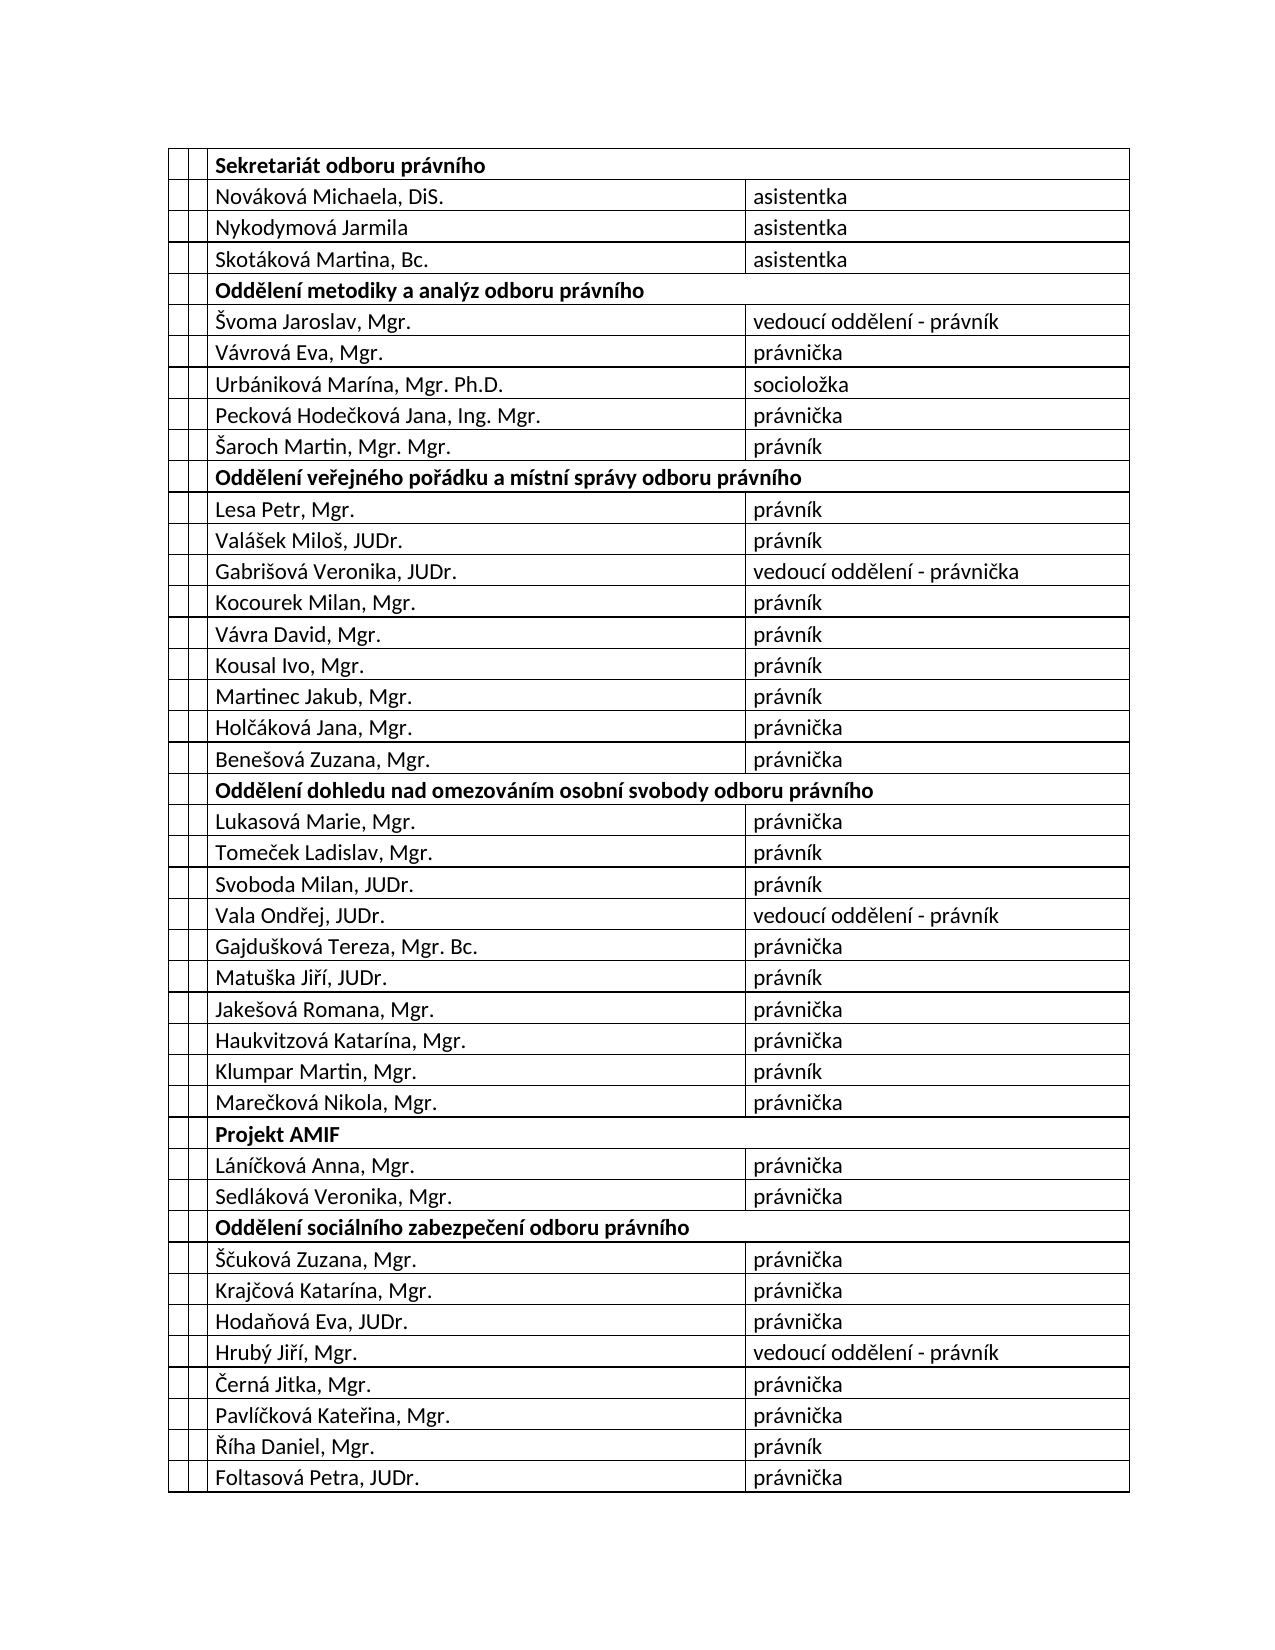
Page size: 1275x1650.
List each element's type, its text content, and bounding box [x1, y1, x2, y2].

table_cell [169, 618, 188, 648]
table_cell Černá Jitka, Mgr. [208, 1368, 745, 1398]
table_cell Haukvitzová Katarína, Mgr. [208, 1024, 745, 1054]
table_cell [169, 680, 188, 710]
table_cell právník [746, 680, 1129, 710]
table_cell Klumpar Martin, Mgr. [208, 1055, 745, 1085]
table_cell Gabrišová Veronika, JUDr. [208, 555, 745, 585]
table_cell [189, 743, 207, 773]
table_cell [189, 805, 207, 835]
table_cell Projekt AMIF [208, 1118, 1129, 1148]
table_cell [169, 961, 188, 991]
table_cell [189, 555, 207, 585]
table_cell Šaroch Martin, Mgr. Mgr. [208, 430, 745, 460]
table_cell Švoma Jaroslav, Mgr. [208, 305, 745, 335]
table_cell vedoucí oddělení - právník [746, 899, 1129, 929]
table_cell [169, 930, 188, 960]
table_cell [169, 430, 188, 460]
table_cell právník [746, 1430, 1129, 1460]
table_cell [169, 336, 188, 366]
table_cell Sekretariát odboru právního [208, 149, 1129, 179]
table_cell právnička [746, 336, 1129, 366]
table_cell [189, 1305, 207, 1335]
table_cell právník [746, 493, 1129, 523]
table_cell [189, 1180, 207, 1210]
table_cell [189, 899, 207, 929]
table_cell právnička [746, 930, 1129, 960]
table_cell [169, 1336, 188, 1366]
table_cell [169, 524, 188, 554]
table_cell právnička [746, 399, 1129, 429]
table_cell [189, 1430, 207, 1460]
table_cell [189, 461, 207, 491]
table_cell [169, 1399, 188, 1429]
table_cell Urbániková Marína, Mgr. Ph.D. [208, 368, 745, 398]
table_cell [169, 711, 188, 741]
table_cell [189, 1149, 207, 1179]
table_cell [189, 618, 207, 648]
table_cell právník [746, 649, 1129, 679]
table_cell [169, 305, 188, 335]
table_cell Oddělení dohledu nad omezováním osobní svobody odboru právního [208, 774, 1129, 804]
table_cell [169, 899, 188, 929]
table_cell právník [746, 1055, 1129, 1085]
table_cell [169, 1118, 188, 1148]
table_cell Hodaňová Eva, JUDr. [208, 1305, 745, 1335]
table_cell právnička [746, 1180, 1129, 1210]
table_cell Matuška Jiří, JUDr. [208, 961, 745, 991]
table_cell [189, 430, 207, 460]
table_cell Ščuková Zuzana, Mgr. [208, 1243, 745, 1273]
table_cell [169, 1211, 188, 1241]
table_cell právnička [746, 1305, 1129, 1335]
table_cell [189, 586, 207, 616]
table_cell právník [746, 868, 1129, 898]
table_cell [189, 1243, 207, 1273]
table_cell Vávra David, Mgr. [208, 618, 745, 648]
table_cell právník [746, 961, 1129, 991]
table_cell [189, 1211, 207, 1241]
table_cell Benešová Zuzana, Mgr. [208, 743, 745, 773]
table_cell právnička [746, 1086, 1129, 1116]
table_cell [169, 1305, 188, 1335]
table_cell Říha Daniel, Mgr. [208, 1430, 745, 1460]
table_cell právnička [746, 1274, 1129, 1304]
table_cell právnička [746, 1461, 1129, 1491]
table_cell [189, 711, 207, 741]
table_cell právník [746, 586, 1129, 616]
table_cell [169, 1430, 188, 1460]
table_cell právnička [746, 1368, 1129, 1398]
table_cell [169, 1461, 188, 1491]
table_cell vedoucí oddělení - právnička [746, 555, 1129, 585]
table_cell [189, 993, 207, 1023]
table_cell [189, 524, 207, 554]
table_cell právnička [746, 1243, 1129, 1273]
table_cell Vávrová Eva, Mgr. [208, 336, 745, 366]
table_cell [189, 274, 207, 304]
table_cell právnička [746, 711, 1129, 741]
table_cell [189, 1461, 207, 1491]
table_cell [169, 368, 188, 398]
table_cell právnička [746, 805, 1129, 835]
table_cell [189, 961, 207, 991]
table_cell [169, 493, 188, 523]
table_cell [169, 586, 188, 616]
table_cell [169, 1274, 188, 1304]
table_cell Pecková Hodečková Jana, Ing. Mgr. [208, 399, 745, 429]
table_cell [189, 1274, 207, 1304]
table_cell [169, 1055, 188, 1085]
table_cell Jakešová Romana, Mgr. [208, 993, 745, 1023]
table_cell [169, 555, 188, 585]
table_cell právnička [746, 1399, 1129, 1429]
table_cell Oddělení metodiky a analýz odboru právního [208, 274, 1129, 304]
table_cell [169, 1149, 188, 1179]
table_cell vedoucí oddělení - právník [746, 305, 1129, 335]
table_cell asistentka [746, 180, 1129, 210]
table_cell Krajčová Katarína, Mgr. [208, 1274, 745, 1304]
table_cell asistentka [746, 211, 1129, 241]
table_cell vedoucí oddělení - právník [746, 1336, 1129, 1366]
table_cell Tomeček Ladislav, Mgr. [208, 836, 745, 866]
table_cell [169, 743, 188, 773]
table_cell [169, 649, 188, 679]
table_cell socioložka [746, 368, 1129, 398]
table_cell [169, 836, 188, 866]
table_cell [189, 649, 207, 679]
table_cell [189, 868, 207, 898]
table_cell [189, 836, 207, 866]
table_cell [189, 1368, 207, 1398]
table_cell právník [746, 524, 1129, 554]
table_cell [169, 461, 188, 491]
table_cell [189, 1336, 207, 1366]
table_cell Lukasová Marie, Mgr. [208, 805, 745, 835]
table_cell [189, 930, 207, 960]
table_cell [189, 680, 207, 710]
table_cell Holčáková Jana, Mgr. [208, 711, 745, 741]
table_cell [169, 180, 188, 210]
table_cell [189, 1086, 207, 1116]
table_cell [189, 368, 207, 398]
table_cell právník [746, 836, 1129, 866]
table_cell Valášek Miloš, JUDr. [208, 524, 745, 554]
table_cell [169, 274, 188, 304]
table_cell [169, 243, 188, 273]
table_cell [189, 211, 207, 241]
table_cell [189, 1118, 207, 1148]
table_cell právnička [746, 993, 1129, 1023]
table_cell Nováková Michaela, DiS. [208, 180, 745, 210]
table_cell Gajdušková Tereza, Mgr. Bc. [208, 930, 745, 960]
table_cell Skotáková Martina, Bc. [208, 243, 745, 273]
table_cell [189, 399, 207, 429]
table_cell Oddělení sociálního zabezpečení odboru právního [208, 1211, 1129, 1241]
table_cell Oddělení veřejného pořádku a místní správy odboru právního [208, 461, 1129, 491]
table_cell Nykodymová Jarmila [208, 211, 745, 241]
table_cell [189, 1399, 207, 1429]
table_cell [189, 149, 207, 179]
table_cell [169, 149, 188, 179]
table_cell [169, 1180, 188, 1210]
table_cell [189, 1055, 207, 1085]
table_cell [169, 1243, 188, 1273]
table_cell [169, 211, 188, 241]
table_cell Lesa Petr, Mgr. [208, 493, 745, 523]
table_cell právnička [746, 1149, 1129, 1179]
table_cell [189, 774, 207, 804]
table_cell [189, 493, 207, 523]
table_cell asistentka [746, 243, 1129, 273]
table_cell Marečková Nikola, Mgr. [208, 1086, 745, 1116]
table_cell právnička [746, 743, 1129, 773]
table_cell Kousal Ivo, Mgr. [208, 649, 745, 679]
table_cell Foltasová Petra, JUDr. [208, 1461, 745, 1491]
table_cell [169, 993, 188, 1023]
table_cell Pavlíčková Kateřina, Mgr. [208, 1399, 745, 1429]
table_cell Hrubý Jiří, Mgr. [208, 1336, 745, 1366]
table_cell [169, 399, 188, 429]
table_cell [189, 336, 207, 366]
table_cell právník [746, 618, 1129, 648]
table_cell [169, 805, 188, 835]
table_cell [189, 180, 207, 210]
table_cell [189, 243, 207, 273]
table_cell [189, 1024, 207, 1054]
table_cell [189, 305, 207, 335]
table_cell [169, 1086, 188, 1116]
table_cell [169, 1024, 188, 1054]
table_cell Svoboda Milan, JUDr. [208, 868, 745, 898]
table_cell Sedláková Veronika, Mgr. [208, 1180, 745, 1210]
table_cell právnička [746, 1024, 1129, 1054]
table_cell Láníčková Anna, Mgr. [208, 1149, 745, 1179]
table_cell Vala Ondřej, JUDr. [208, 899, 745, 929]
table_cell [169, 774, 188, 804]
table_cell [169, 1368, 188, 1398]
table_cell Kocourek Milan, Mgr. [208, 586, 745, 616]
table_cell [169, 868, 188, 898]
table_cell právník [746, 430, 1129, 460]
table_cell Martinec Jakub, Mgr. [208, 680, 745, 710]
